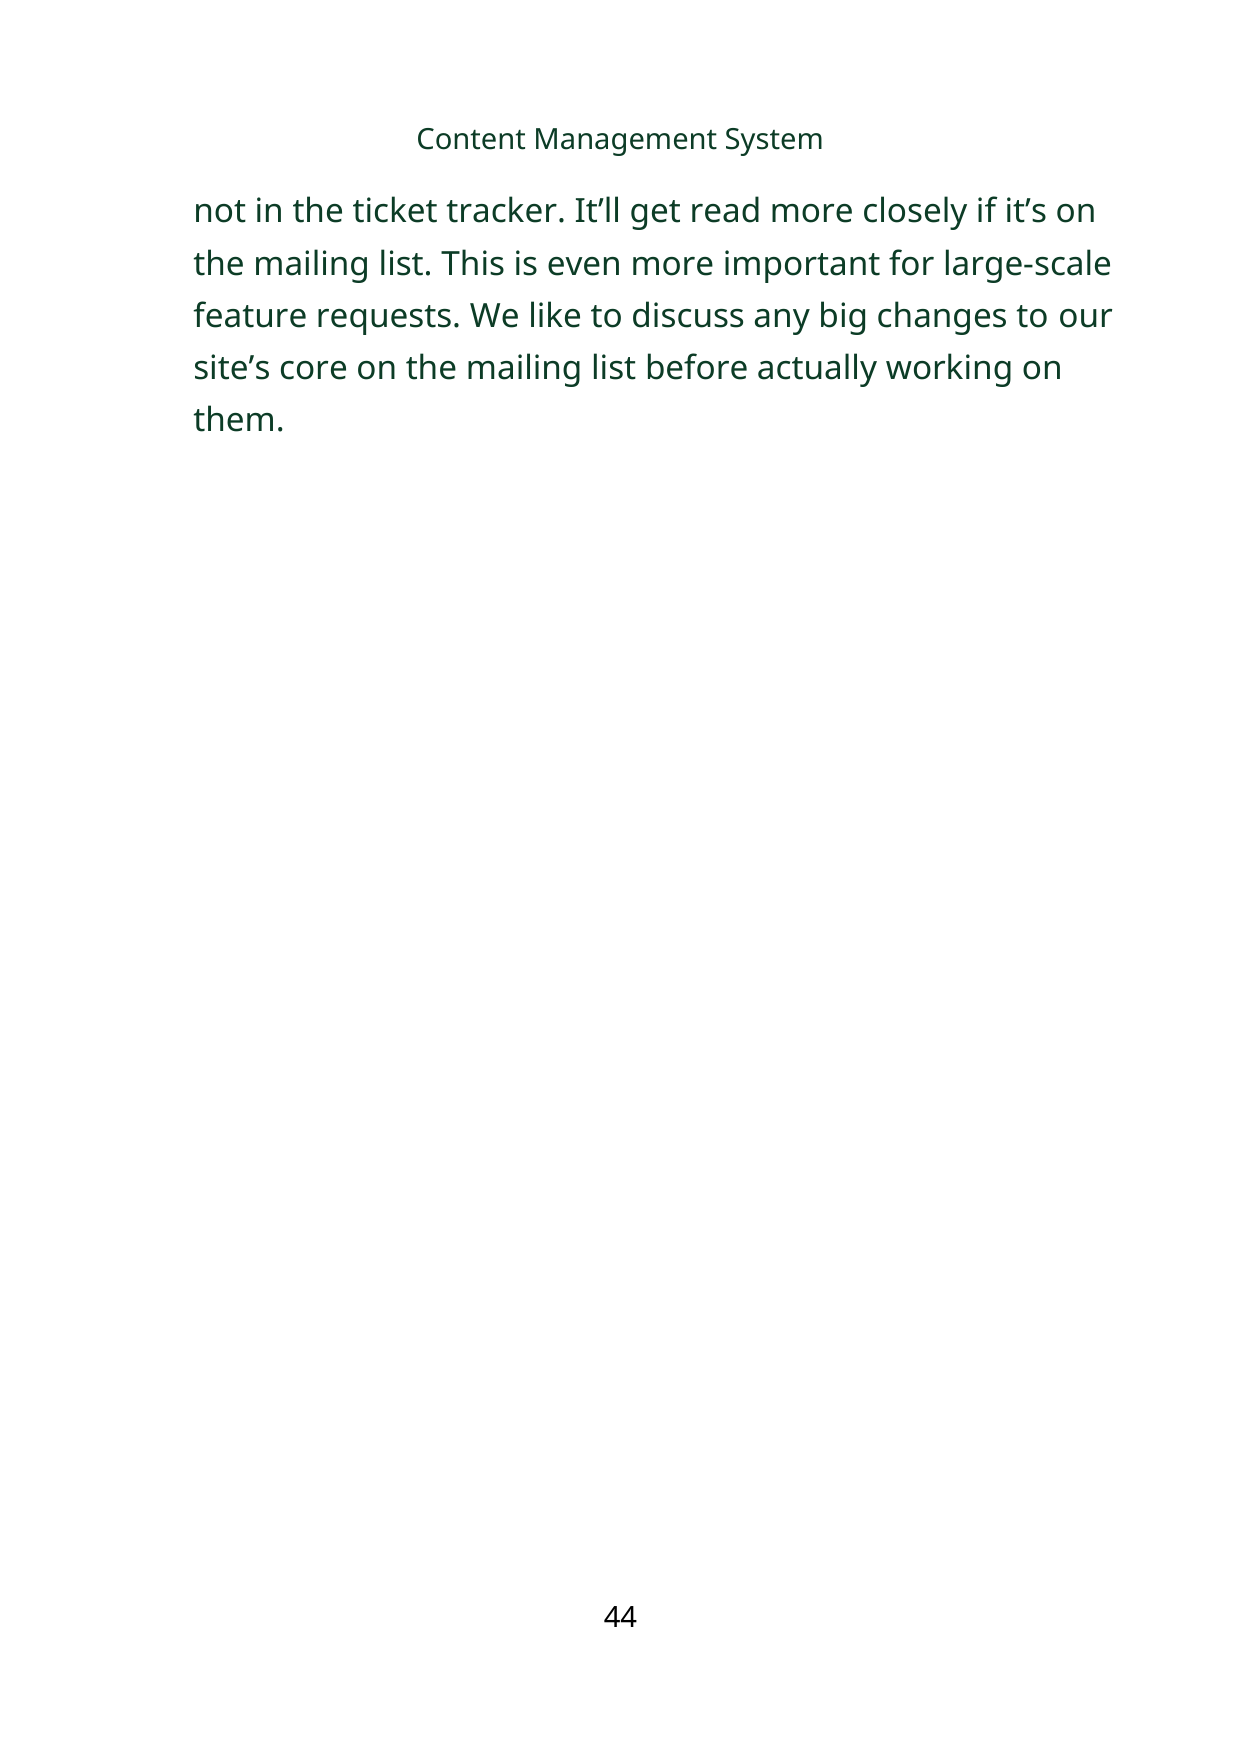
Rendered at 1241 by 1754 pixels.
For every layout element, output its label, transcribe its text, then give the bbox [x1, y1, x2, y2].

list not in the ticket tracker. It’ll get read more closely if it’s on the mailing list. This is even more important for large-scale feature requests. We like to discuss any big changes to our site’s core on the mailing list before actually working on them. [156, 187, 1122, 441]
